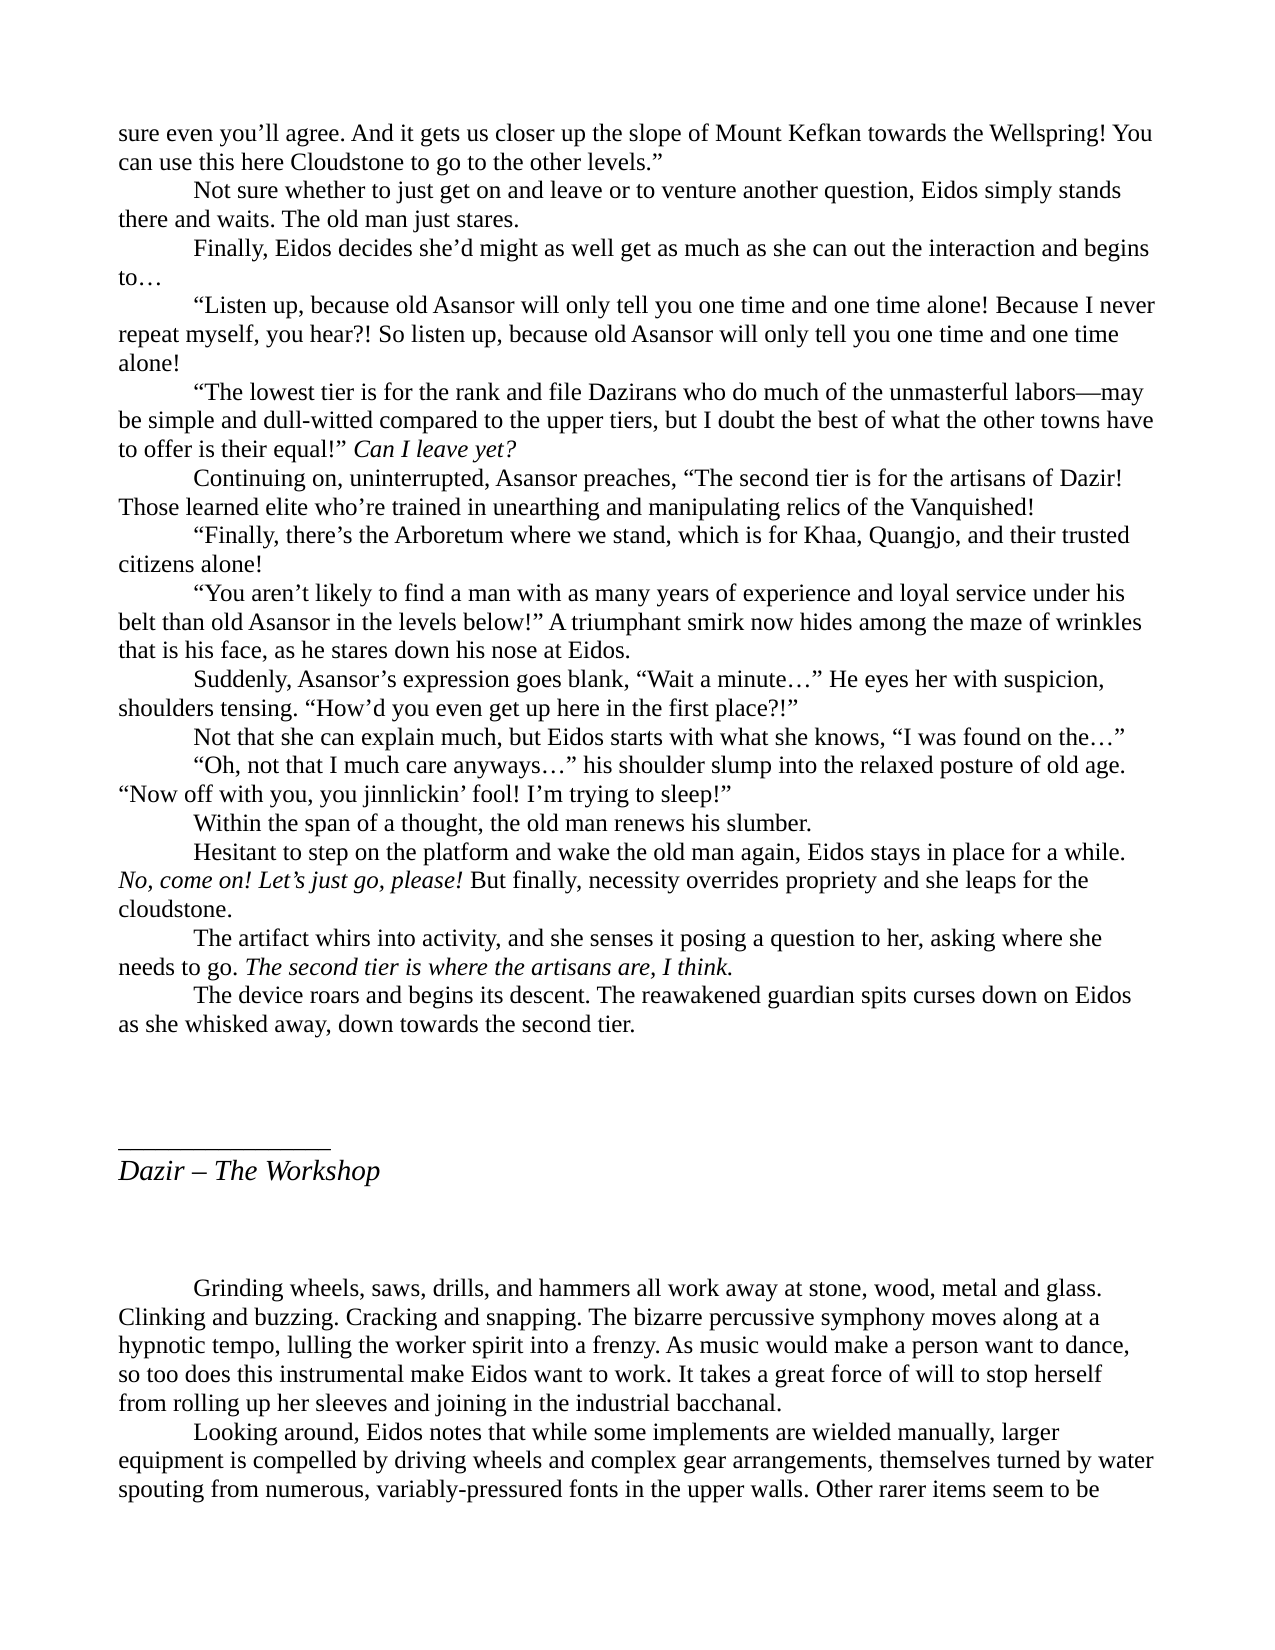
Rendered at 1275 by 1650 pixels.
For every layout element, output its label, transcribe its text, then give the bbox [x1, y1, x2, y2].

text Not sure whether to just get on and leave or to venture another question, Eidos simply stands there and waits. The old man just stares. [118, 176, 1157, 233]
text “The lowest tier is for the rank and file Dazirans who do much of the unmasterful labors—may be simple and dull-witted compared to the upper tiers, but I doubt the best of what the other towns have to offer is their equal!” Can I leave yet? [118, 377, 1157, 463]
text _________________ [118, 1124, 1157, 1153]
text sure even you’ll agree. And it gets us closer up the slope of Mount Kefkan towards the Wellspring! You can use this here Cloudstone to go to the other levels.” [118, 118, 1157, 176]
text Within the span of a thought, the old man renews his slumber. [118, 808, 1157, 837]
text Hesitant to step on the platform and wake the old man again, Eidos stays in place for a while. No, come on! Let’s just go, please! But finally, necessity overrides propriety and she leaps for the cloudstone. [118, 837, 1157, 923]
text Not that she can explain much, but Eidos starts with what she knows, “I was found on the…” [118, 722, 1157, 751]
text Finally, Eidos decides she’d might as well get as much as she can out the interaction and begins to… [118, 233, 1157, 291]
text “Oh, not that I much care anyways…” his shoulder slump into the relaxed posture of old age. “Now off with you, you jinnlickin’ fool! I’m trying to sleep!” [118, 751, 1157, 808]
text The device roars and begins its descent. The reawakened guardian spits curses down on Eidos as she whisked away, down towards the second tier. [118, 981, 1157, 1038]
text Grinding wheels, saws, drills, and hammers all work away at stone, wood, metal and glass. Clinking and buzzing. Cracking and snapping. The bizarre percussive symphony moves along at a hypnotic tempo, lulling the worker spirit into a frenzy. As music would make a person want to dance, so too does this instrumental make Eidos want to work. It takes a great force of will to stop herself from rolling up her sleeves and joining in the industrial bacchanal. [118, 1273, 1157, 1417]
text Suddenly, Asansor’s expression goes blank, “Wait a minute…” He eyes her with suspicion, shoulders tensing. “How’d you even get up here in the first place?!” [118, 664, 1157, 722]
text Looking around, Eidos notes that while some implements are wielded manually, larger equipment is compelled by driving wheels and complex gear arrangements, themselves turned by water spouting from numerous, variably-pressured fonts in the upper walls. Other rarer items seem to be [118, 1417, 1157, 1503]
text The artifact whirs into activity, and she senses it posing a question to her, asking where she needs to go. The second tier is where the artisans are, I think. [118, 923, 1157, 981]
text “You aren’t likely to find a man with as many years of experience and loyal service under his belt than old Asansor in the levels below!” A triumphant smirk now hides among the maze of wrinkles that is his face, as he stares down his nose at Eidos. [118, 578, 1157, 664]
text Dazir – The Workshop [118, 1153, 1157, 1187]
text Continuing on, uninterrupted, Asansor preaches, “The second tier is for the artisans of Dazir! Those learned elite who’re trained in unearthing and manipulating relics of the Vanquished! [118, 463, 1157, 521]
text “Listen up, because old Asansor will only tell you one time and one time alone! Because I never repeat myself, you hear?! So listen up, because old Asansor will only tell you one time and one time alone! [118, 291, 1157, 377]
text “Finally, there’s the Arboretum where we stand, which is for Khaa, Quangjo, and their trusted citizens alone! [118, 521, 1157, 578]
